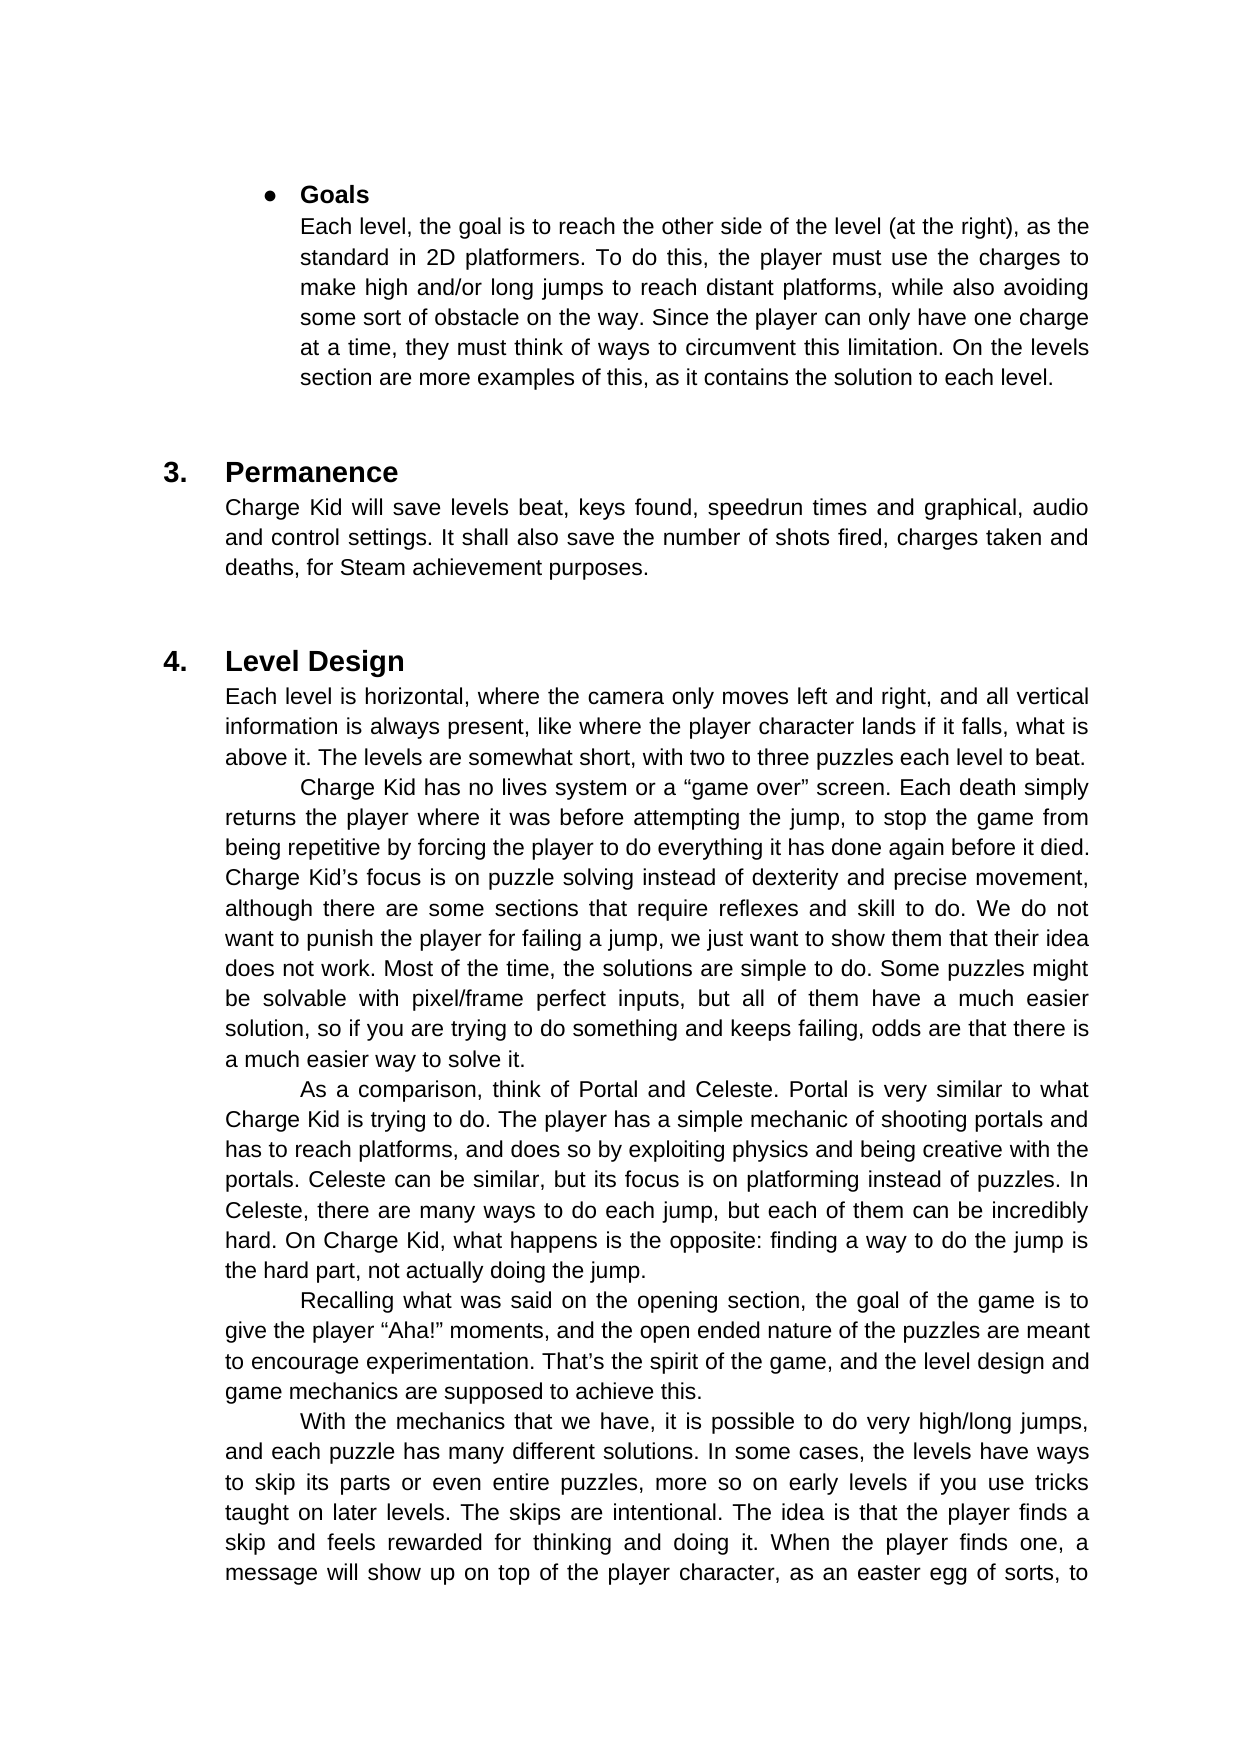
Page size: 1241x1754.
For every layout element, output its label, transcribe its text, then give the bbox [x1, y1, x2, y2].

text As a comparison, think of Portal and Celeste. Portal is very similar to what Charge Kid is trying to do. The player has a simple mechanic of shooting portals and has to reach platforms, and does so by exploiting physics and being creative with the portals. Celeste can be similar, but its focus is on platforming instead of puzzles. In Celeste, there are many ways to do each jump, but each of them can be incredibly hard. On Charge Kid, what happens is the opposite: finding a way to do the jump is the hard part, not actually doing the jump. [225, 1076, 1090, 1283]
text Each level, the goal is to reach the other side of the level (at the right), as the standard in 2D platformers. To do this, the player must use the charges to make high and/or long jumps to reach distant platforms, while also avoiding some sort of obstacle on the way. Since the player can only have one charge at a time, they must think of ways to circumvent this limitation. On the levels section are more examples of this, as it contains the solution to each level. [300, 213, 1090, 391]
text With the mechanics that we have, it is possible to do very high/long jumps, and each puzzle has many different solutions. In some cases, the levels have ways to skip its parts or even entire puzzles, more so on early levels if you use tricks taught on later levels. The skips are intentional. The idea is that the player finds a skip and feels rewarded for thinking and doing it. When the player finds one, a message will show up on top of the player character, as an easter egg of sorts, to [225, 1408, 1090, 1585]
list Permanence [187, 455, 1090, 488]
text Each level is horizontal, where the camera only moves left and right, and all vertical information is always present, like where the player character lands if it falls, what is above it. The levels are somewhat short, with two to three puzzles each level to beat. [225, 683, 1090, 770]
list Goals [262, 180, 1090, 209]
list Level Design [187, 644, 1090, 678]
text Charge Kid has no lives system or a “game over” screen. Each death simply returns the player where it was before attempting the jump, to stop the game from being repetitive by forcing the player to do everything it has done again before it died. Charge Kid’s focus is on puzzle solving instead of dexterity and precise movement, although there are some sections that require reflexes and skill to do. We do not want to punish the player for failing a jump, we just want to show them that their idea does not work. Most of the time, the solutions are simple to do. Some puzzles might be solvable with pixel/frame perfect inputs, but all of them have a much easier solution, so if you are trying to do something and keeps failing, odds are that there is a much easier way to solve it. [225, 774, 1090, 1072]
text Recalling what was said on the opening section, the goal of the game is to give the player “Aha!” moments, and the open ended nature of the puzzles are meant to encourage experimentation. That’s the spirit of the game, and the level design and game mechanics are supposed to achieve this. [225, 1287, 1090, 1404]
text Charge Kid will save levels beat, keys found, speedrun times and graphical, audio and control settings. It shall also save the number of shots fired, charges taken and deaths, for Steam achievement purposes. [225, 493, 1090, 580]
